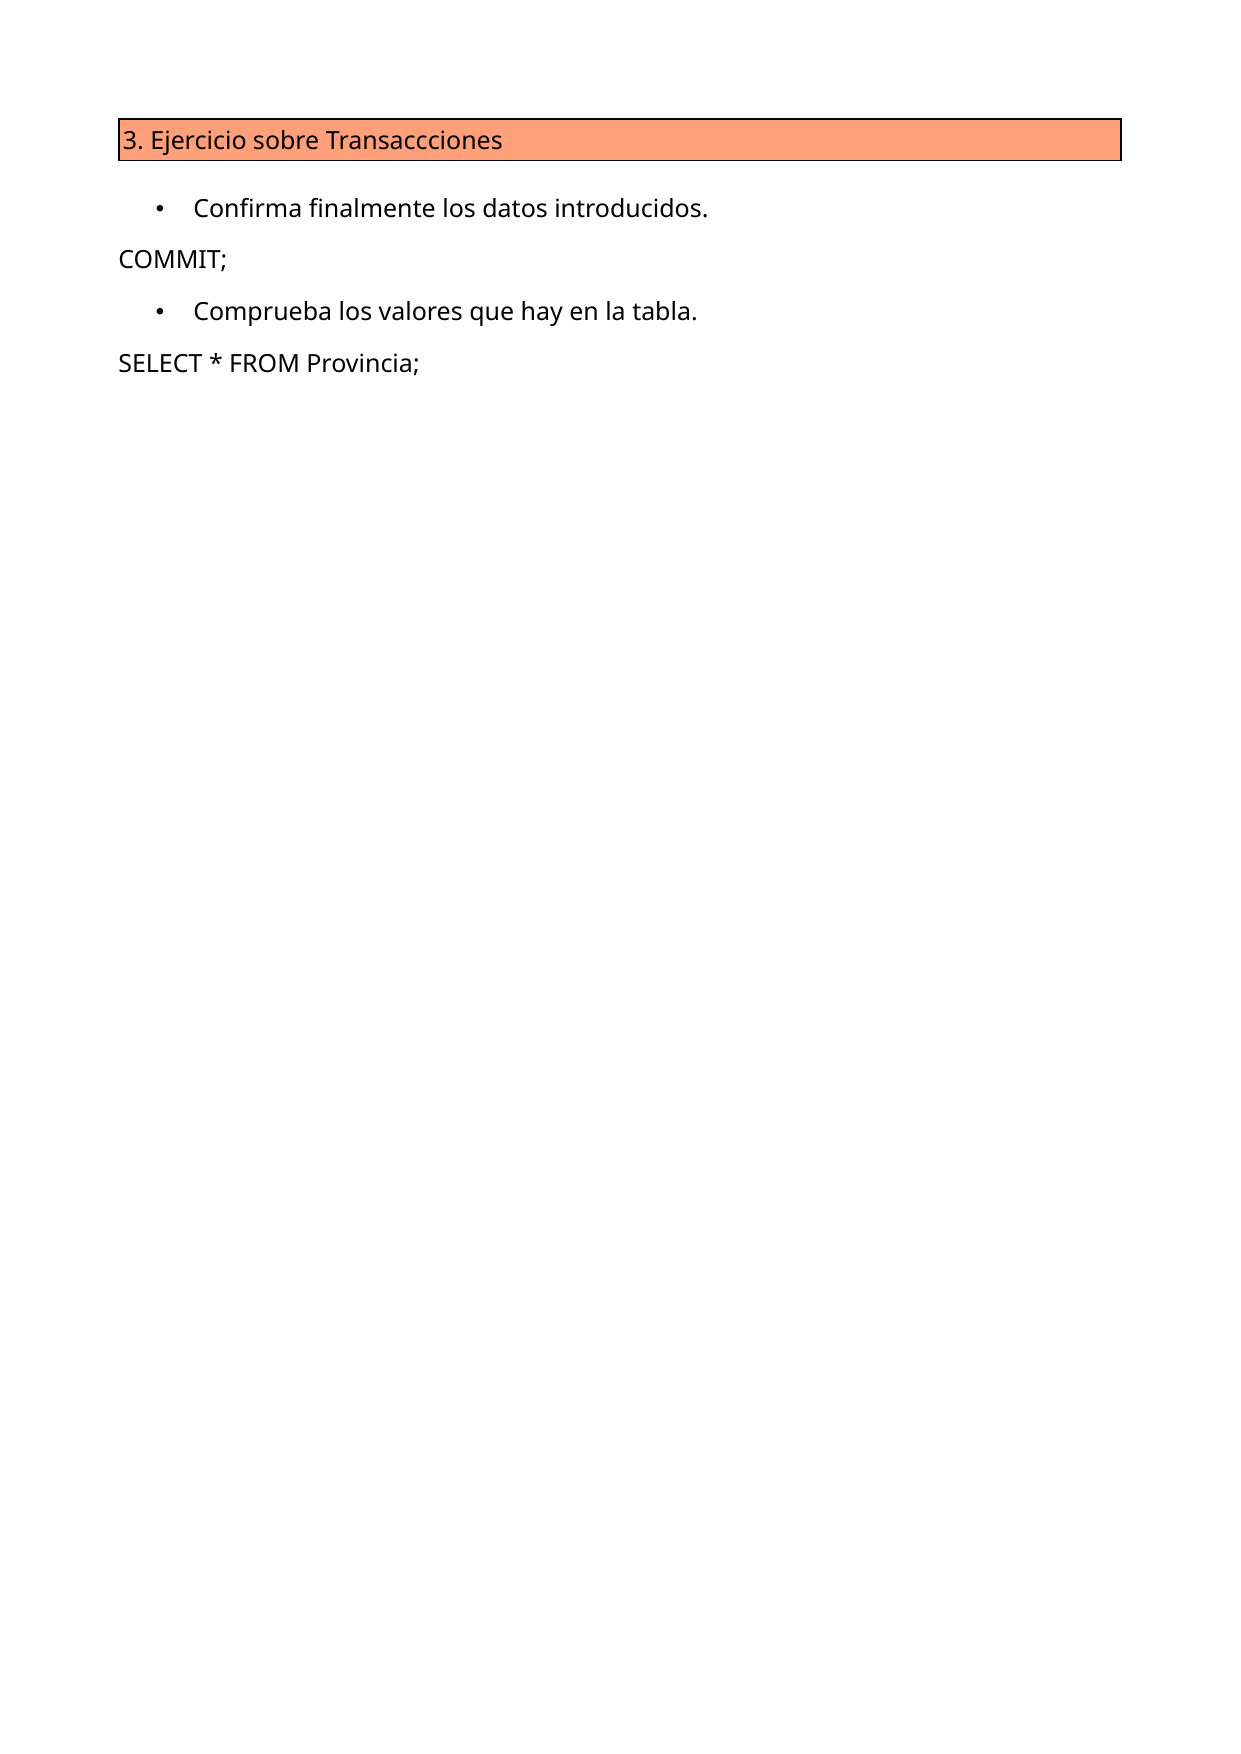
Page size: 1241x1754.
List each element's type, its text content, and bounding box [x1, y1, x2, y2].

text COMMIT; [118, 242, 1122, 276]
list Comprueba los valores que hay en la tabla. [156, 294, 1122, 328]
text SELECT * FROM Provincia; [118, 345, 1122, 379]
list Confirma finalmente los datos introducidos. [156, 191, 1122, 225]
